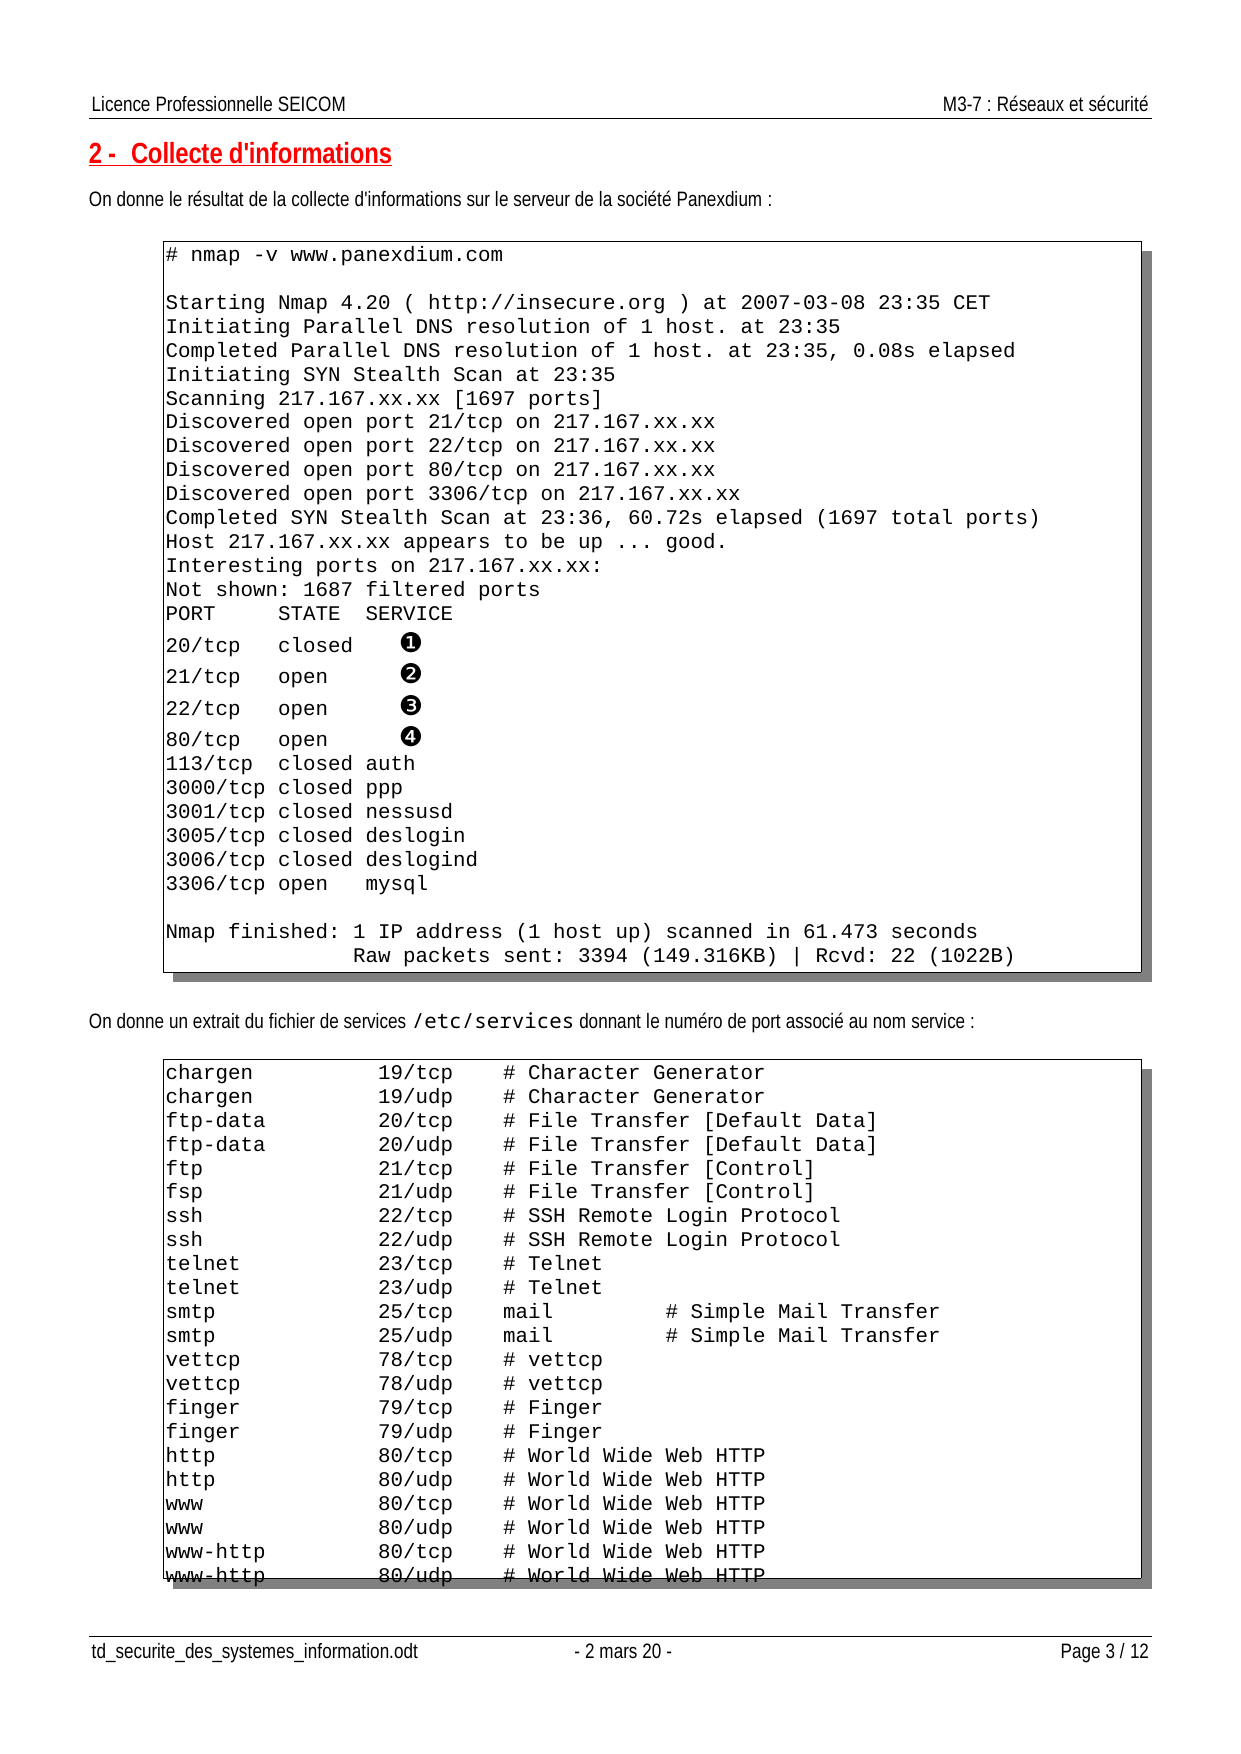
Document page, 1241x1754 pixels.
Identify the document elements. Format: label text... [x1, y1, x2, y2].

text Raw packets sent: 3394 (149.316KB) | Rcvd: 22 (1022B) [164, 942, 1141, 972]
text 3005/tcp closed deslogin [164, 822, 1141, 846]
text 3006/tcp closed deslogind [164, 846, 1141, 870]
text Discovered open port 3306/tcp on 217.167.xx.xx [164, 480, 1141, 504]
text fsp 21/udp # File Transfer [Control] [164, 1178, 1141, 1202]
text 22/tcp open ❸ [164, 687, 1141, 718]
text http 80/udp # World Wide Web HTTP [164, 1466, 1141, 1490]
text On donne le résultat de la collecte d'informations sur le serveur de la société Panexdium : [88, 187, 1152, 211]
text Nmap finished: 1 IP address (1 host up) scanned in 61.473 seconds [164, 918, 1141, 942]
text smtp 25/tcp mail # Simple Mail Transfer [164, 1298, 1141, 1322]
text ftp-data 20/tcp # File Transfer [Default Data] [164, 1107, 1141, 1131]
text Completed Parallel DNS resolution of 1 host. at 23:35, 0.08s elapsed [164, 337, 1141, 361]
text telnet 23/udp # Telnet [164, 1274, 1141, 1298]
text vettcp 78/tcp # vettcp [164, 1346, 1141, 1370]
text smtp 25/udp mail # Simple Mail Transfer [164, 1322, 1141, 1346]
text ssh 22/udp # SSH Remote Login Protocol [164, 1226, 1141, 1250]
text 3001/tcp closed nessusd [164, 798, 1141, 822]
text chargen 19/udp # Character Generator [164, 1083, 1141, 1107]
text finger 79/tcp # Finger [164, 1394, 1141, 1418]
text Discovered open port 21/tcp on 217.167.xx.xx [164, 408, 1141, 432]
text Interesting ports on 217.167.xx.xx: [164, 552, 1141, 576]
subtitle Collecte d'informations [88, 136, 1152, 169]
text Discovered open port 22/tcp on 217.167.xx.xx [164, 432, 1141, 456]
text 113/tcp closed auth [164, 750, 1141, 774]
text vettcp 78/udp # vettcp [164, 1370, 1141, 1394]
text Completed SYN Stealth Scan at 23:36, 60.72s elapsed (1697 total ports) [164, 504, 1141, 528]
text On donne un extrait du fichier de services /etc/services donnant le numéro de port associé au nom service : [88, 1006, 1152, 1035]
text 3000/tcp closed ppp [164, 774, 1141, 798]
text www 80/tcp # World Wide Web HTTP [164, 1490, 1141, 1514]
text www 80/udp # World Wide Web HTTP [164, 1514, 1141, 1538]
text http 80/tcp # World Wide Web HTTP [164, 1442, 1141, 1466]
text 3306/tcp open mysql [164, 870, 1141, 897]
text ftp 21/tcp # File Transfer [Control] [164, 1154, 1141, 1178]
text www-http 80/tcp # World Wide Web HTTP [164, 1538, 1141, 1562]
text # nmap -v www.panexdium.com [164, 242, 1141, 268]
text 21/tcp open ❷ [164, 656, 1141, 687]
text finger 79/udp # Finger [164, 1418, 1141, 1442]
text Not shown: 1687 filtered ports [164, 576, 1141, 600]
text chargen 19/tcp # Character Generator [164, 1060, 1141, 1083]
text Scanning 217.167.xx.xx [1697 ports] [164, 384, 1141, 408]
text Starting Nmap 4.20 ( http://insecure.org ) at 2007-03-08 23:35 CET [164, 289, 1141, 313]
text Host 217.167.xx.xx appears to be up ... good. [164, 528, 1141, 552]
text PORT STATE SERVICE [164, 600, 1141, 624]
text ftp-data 20/udp # File Transfer [Default Data] [164, 1131, 1141, 1154]
text Initiating Parallel DNS resolution of 1 host. at 23:35 [164, 313, 1141, 337]
text telnet 23/tcp # Telnet [164, 1250, 1141, 1274]
text www-http 80/udp # World Wide Web HTTP [164, 1562, 1141, 1578]
text 80/tcp open ❹ [164, 718, 1141, 750]
text ssh 22/tcp # SSH Remote Login Protocol [164, 1202, 1141, 1226]
text Discovered open port 80/tcp on 217.167.xx.xx [164, 456, 1141, 480]
text Initiating SYN Stealth Scan at 23:35 [164, 361, 1141, 384]
text 20/tcp closed ❶ [164, 624, 1141, 656]
